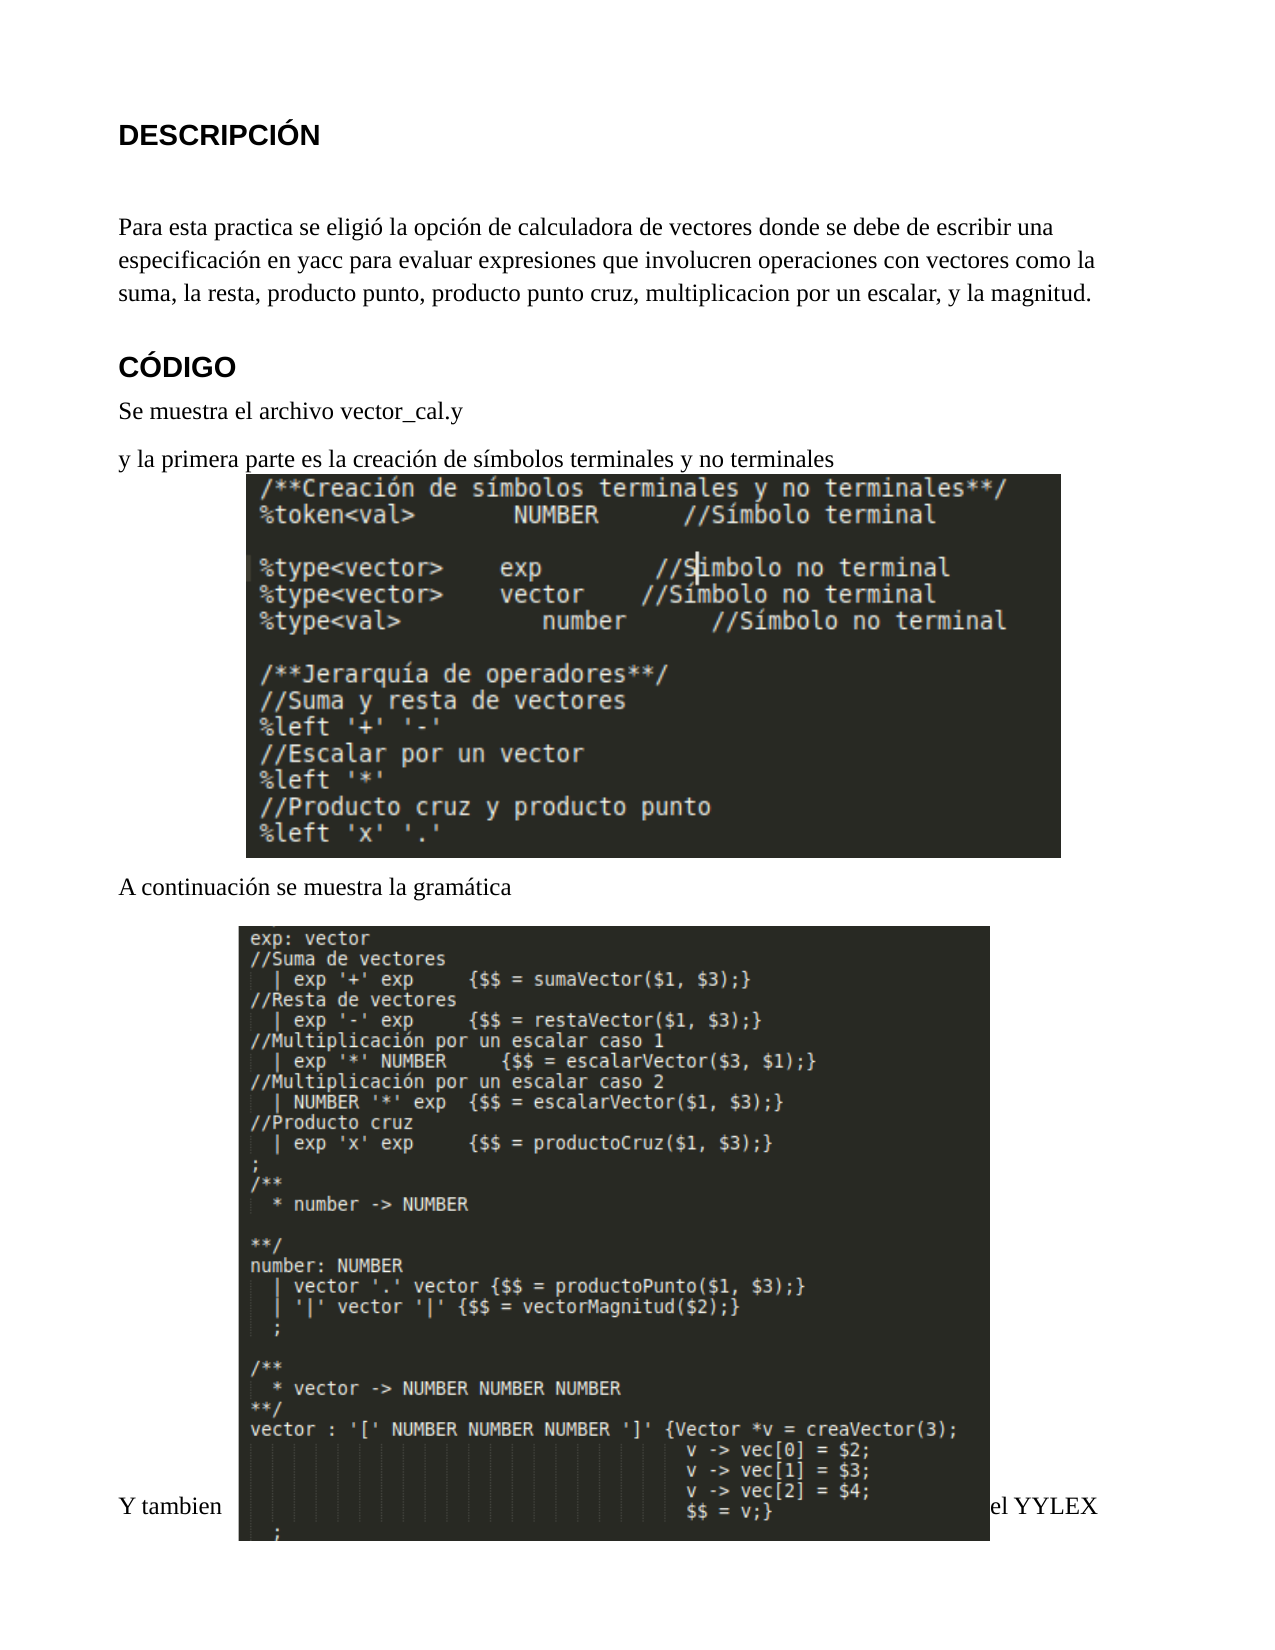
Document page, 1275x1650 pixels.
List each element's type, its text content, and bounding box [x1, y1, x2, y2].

subtitle CÓDIGO [118, 350, 1157, 384]
text A continuación se muestra la gramática [118, 872, 1157, 901]
text y la primera parte es la creación de símbolos terminales y no terminales [118, 444, 1157, 473]
text el YYLEX [990, 1491, 1157, 1520]
subtitle DESCRIPCIÓN [118, 118, 1157, 152]
text Se muestra el archivo vector_cal.y [118, 396, 1157, 425]
text Y tambien [118, 1491, 238, 1520]
text Para esta practica se eligió la opción de calculadora de vectores donde se debe de escribir una especificación en yacc para evaluar expresiones que involucren operaciones con vectores como la suma, la resta, producto punto, producto punto cruz, multiplicacion por un escalar, y la magnitud. [118, 212, 1157, 307]
